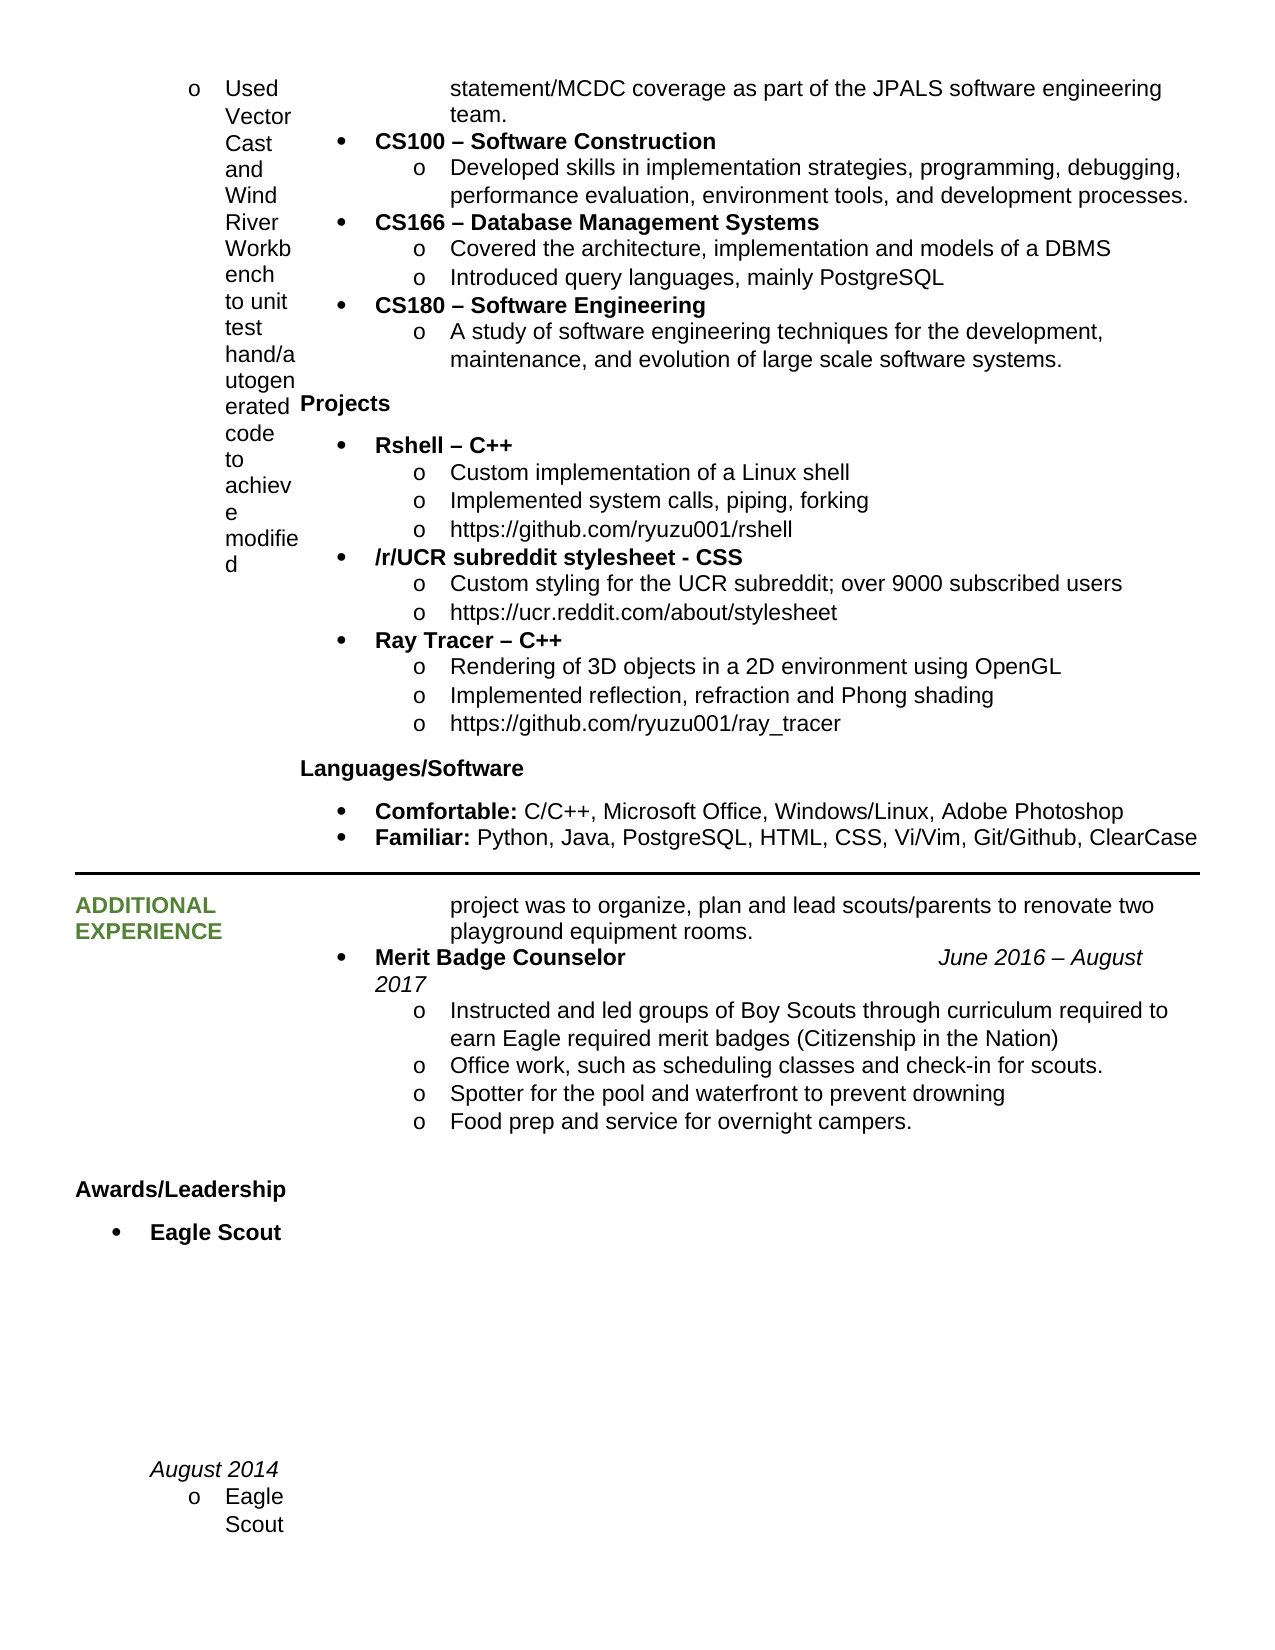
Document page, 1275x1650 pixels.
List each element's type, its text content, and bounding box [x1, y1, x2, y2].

list Eagle Scout project was to organize, plan and lead scouts/parents to renovate two playground equipment rooms. [412, 892, 1200, 944]
list Used VectorCast and Wind River Workbench to unit test hand/autogenerated code to achieve modified [187, 75, 300, 578]
list Implemented system calls, piping, forking [412, 487, 1200, 516]
list Implemented reflection, refraction and Phong shading [412, 682, 1200, 710]
list Familiar: Python, Java, PostgreSQL, HTML, CSS, Vi/Vim, Git/Github, ClearCase [337, 824, 1200, 851]
list Custom implementation of a Linux shell [412, 459, 1200, 487]
text Languages/Software [300, 755, 1200, 781]
list Comfortable: C/C++, Microsoft Office, Windows/Linux, Adobe Photoshop [337, 798, 1200, 824]
list Instructed and led groups of Boy Scouts through curriculum required to earn Eagle required merit badges (Citizenship in the Nation) [412, 997, 1200, 1052]
list Introduced query languages, mainly PostgreSQL [412, 263, 1200, 292]
list Custom styling for the UCR subreddit; over 9000 subscribed users [412, 570, 1200, 598]
list A study of software engineering techniques for the development, maintenance, and evolution of large scale software systems. [412, 318, 1200, 373]
list CS166 – Database Management Systems [337, 209, 1200, 235]
list statement/MCDC coverage as part of the JPALS software engineering team. [412, 75, 1200, 128]
list https://github.com/ryuzu001/rshell [412, 516, 1200, 544]
list Office work, such as scheduling classes and check-in for scouts. [412, 1052, 1200, 1080]
list https://github.com/ryuzu001/ray_tracer [412, 710, 1200, 738]
list Developed skills in implementation strategies, programming, debugging, performance evaluation, environment tools, and development processes. [412, 154, 1200, 209]
list /r/UCR subreddit stylesheet - CSS [337, 544, 1200, 570]
list Food prep and service for overnight campers. [412, 1108, 1200, 1137]
list Merit Badge Counselor June 2016 – August 2017 [337, 944, 1200, 997]
list Rendering of 3D objects in a 2D environment using OpenGL [412, 653, 1200, 682]
list CS180 – Software Engineering [337, 292, 1200, 318]
list Rshell – C++ [337, 432, 1200, 459]
list Ray Tracer – C++ [337, 627, 1200, 653]
text Projects [300, 389, 1200, 416]
list Eagle Scout project was to organize, plan and lead scouts/parents to renovate two playground equipment rooms. [187, 1483, 300, 1537]
text Awards/Leadership [75, 1176, 300, 1202]
text ADDITIONAL EXPERIENCE [75, 892, 300, 944]
list Covered the architecture, implementation and models of a DBMS [412, 235, 1200, 263]
list Spotter for the pool and waterfront to prevent drowning [412, 1080, 1200, 1108]
list Eagle Scout August 2014 [112, 1219, 300, 1483]
list CS100 – Software Construction [337, 128, 1200, 154]
list https://ucr.reddit.com/about/stylesheet [412, 598, 1200, 627]
